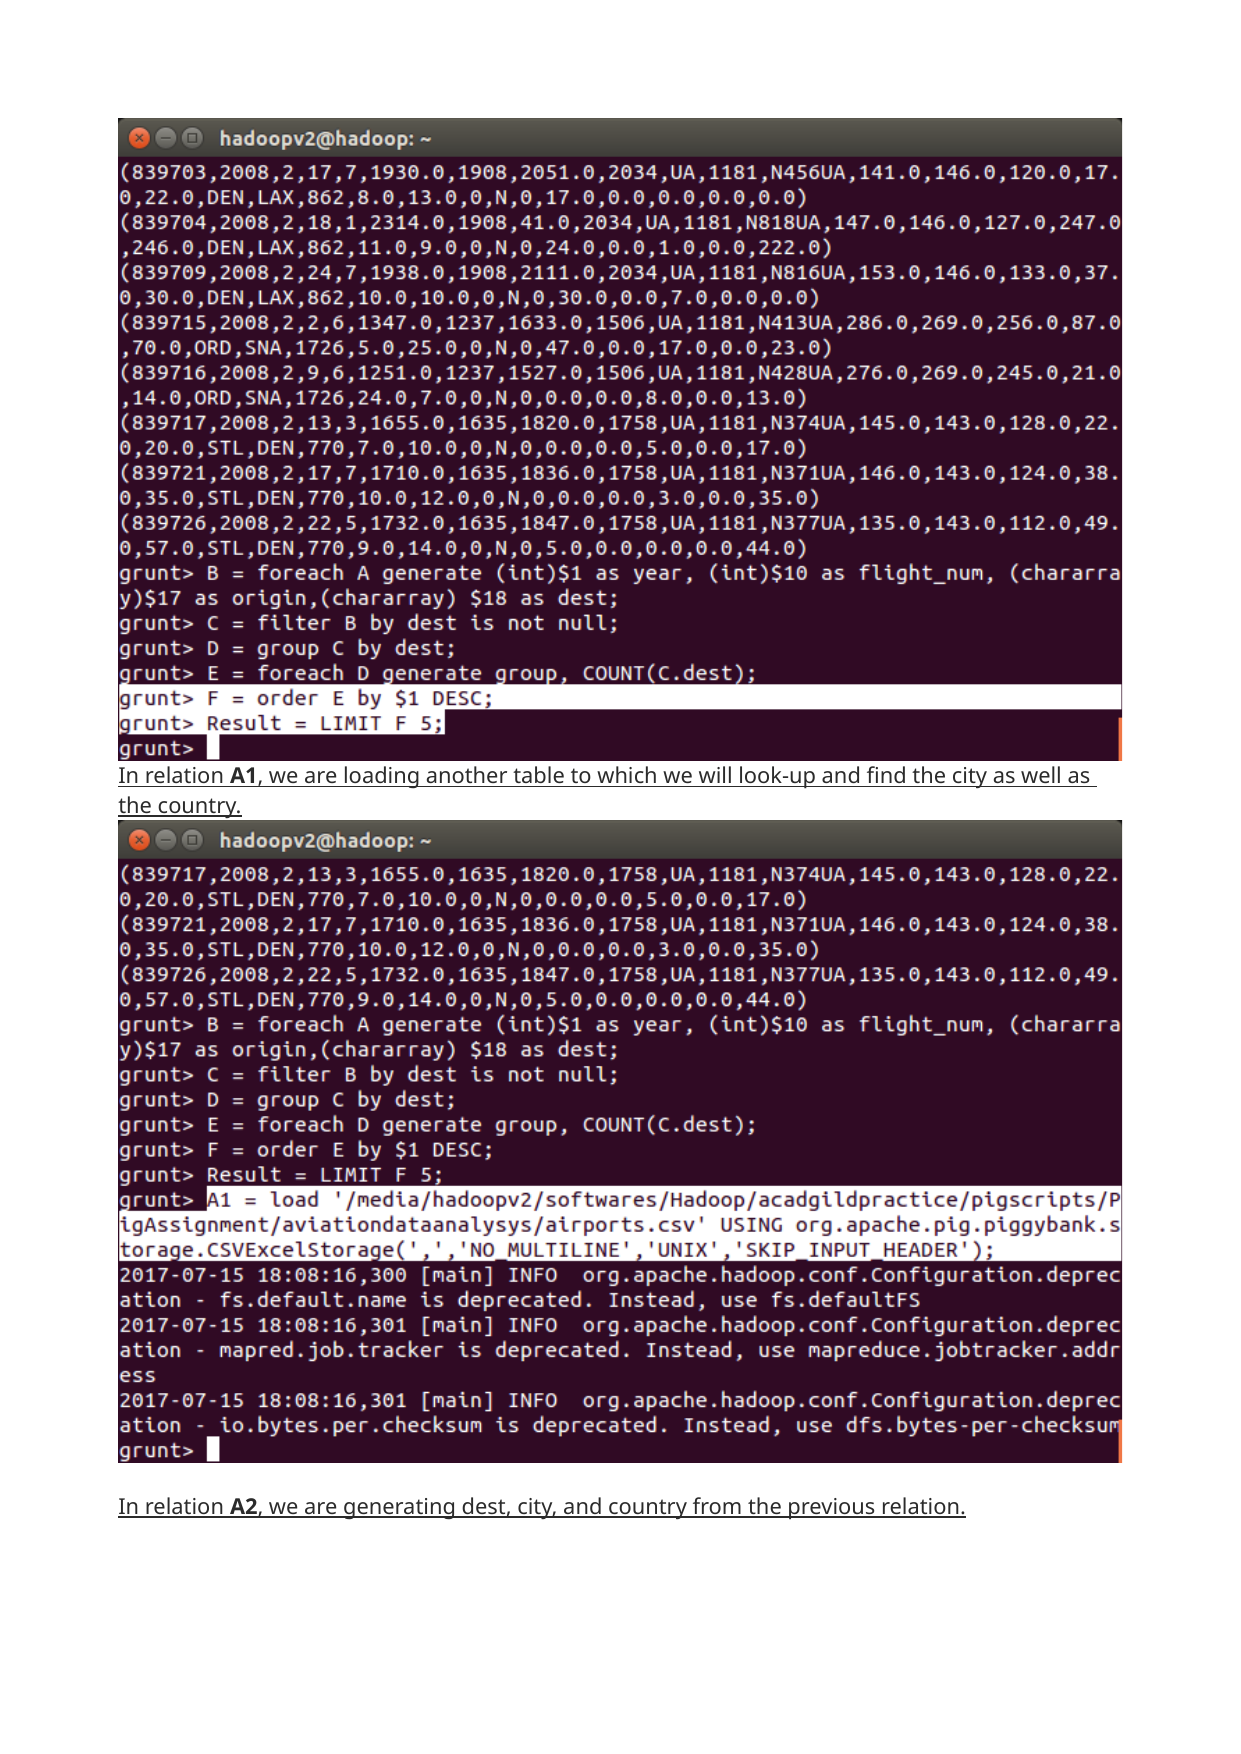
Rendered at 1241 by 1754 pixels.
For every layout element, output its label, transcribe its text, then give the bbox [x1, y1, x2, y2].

text In relation A1, we are loading another table to which we will look-up and find the city as well as the country. [118, 761, 1122, 820]
picture [118, 118, 1123, 761]
text In relation A2, we are generating dest, city, and country from the previous relation. [118, 1491, 1122, 1521]
picture [118, 820, 1123, 1463]
